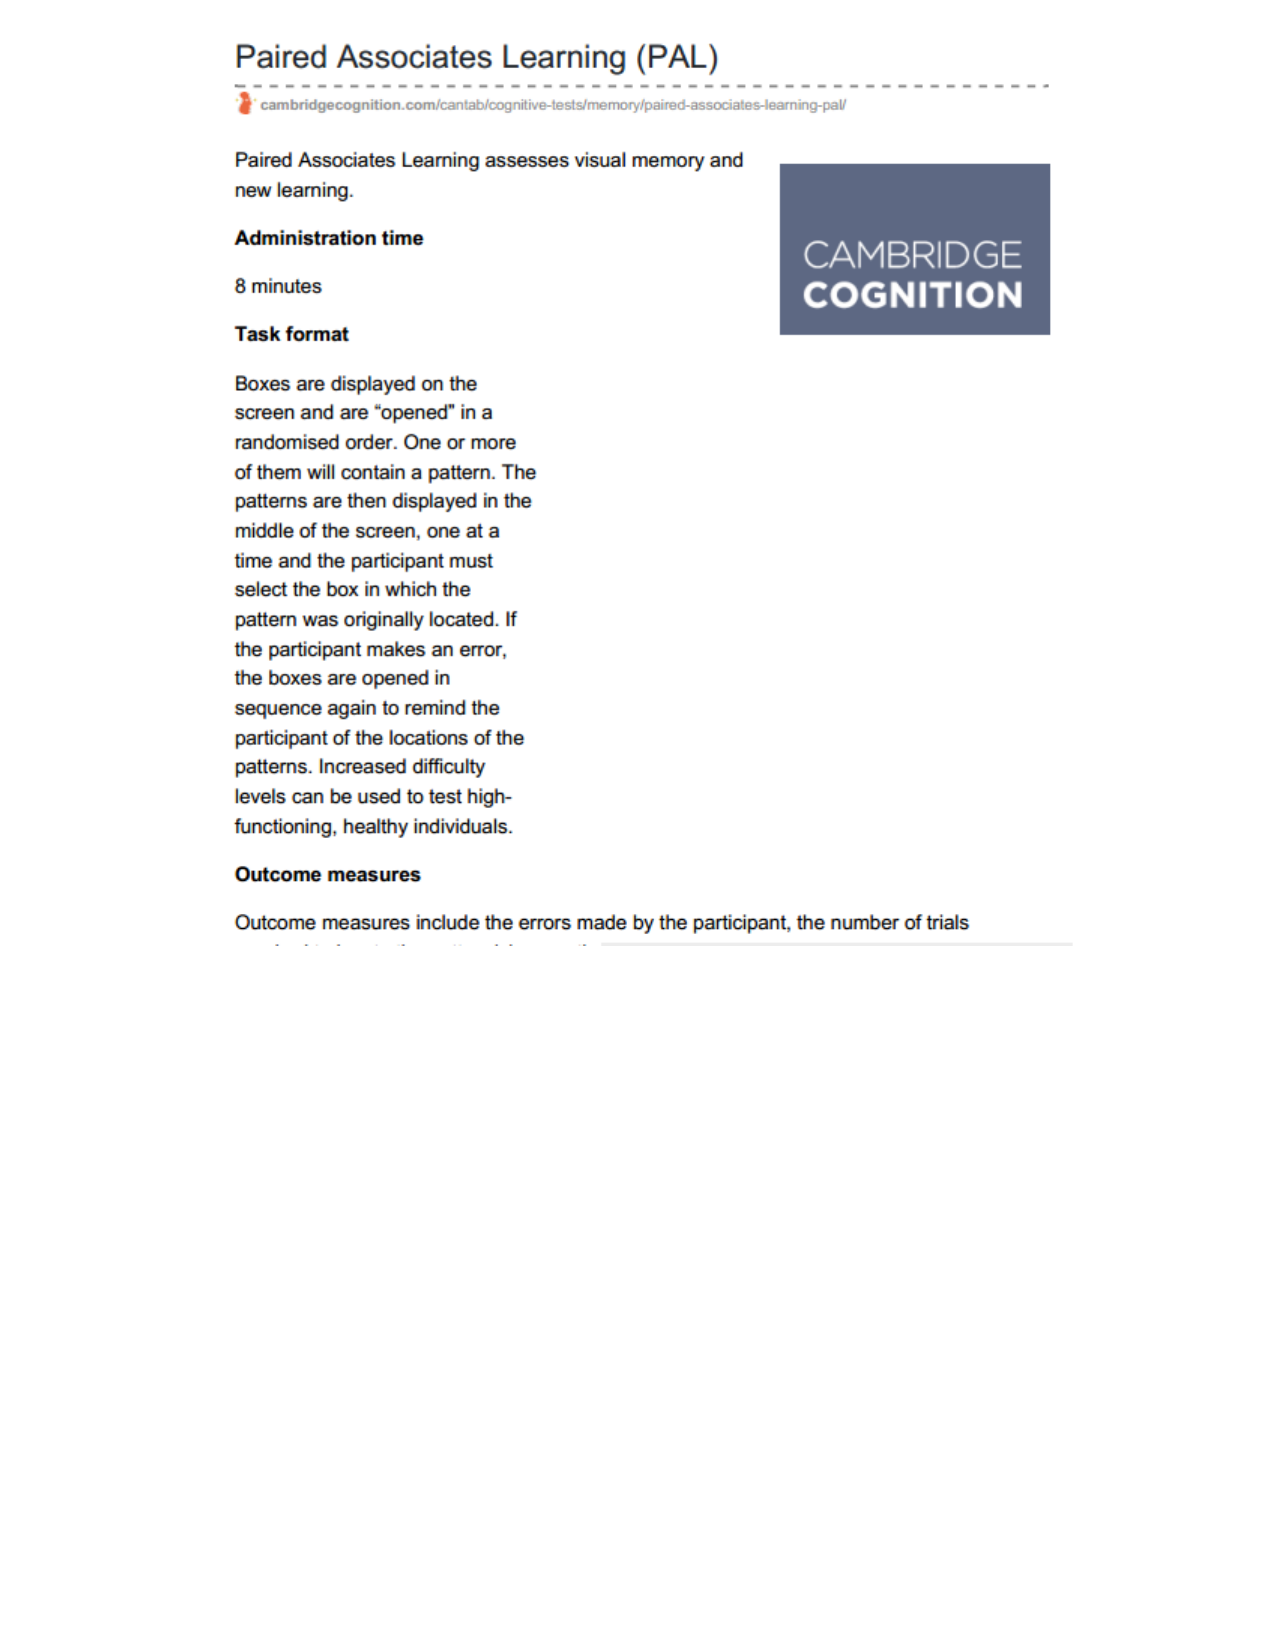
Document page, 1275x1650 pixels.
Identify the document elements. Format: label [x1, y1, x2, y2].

picture [202, 29, 1073, 946]
